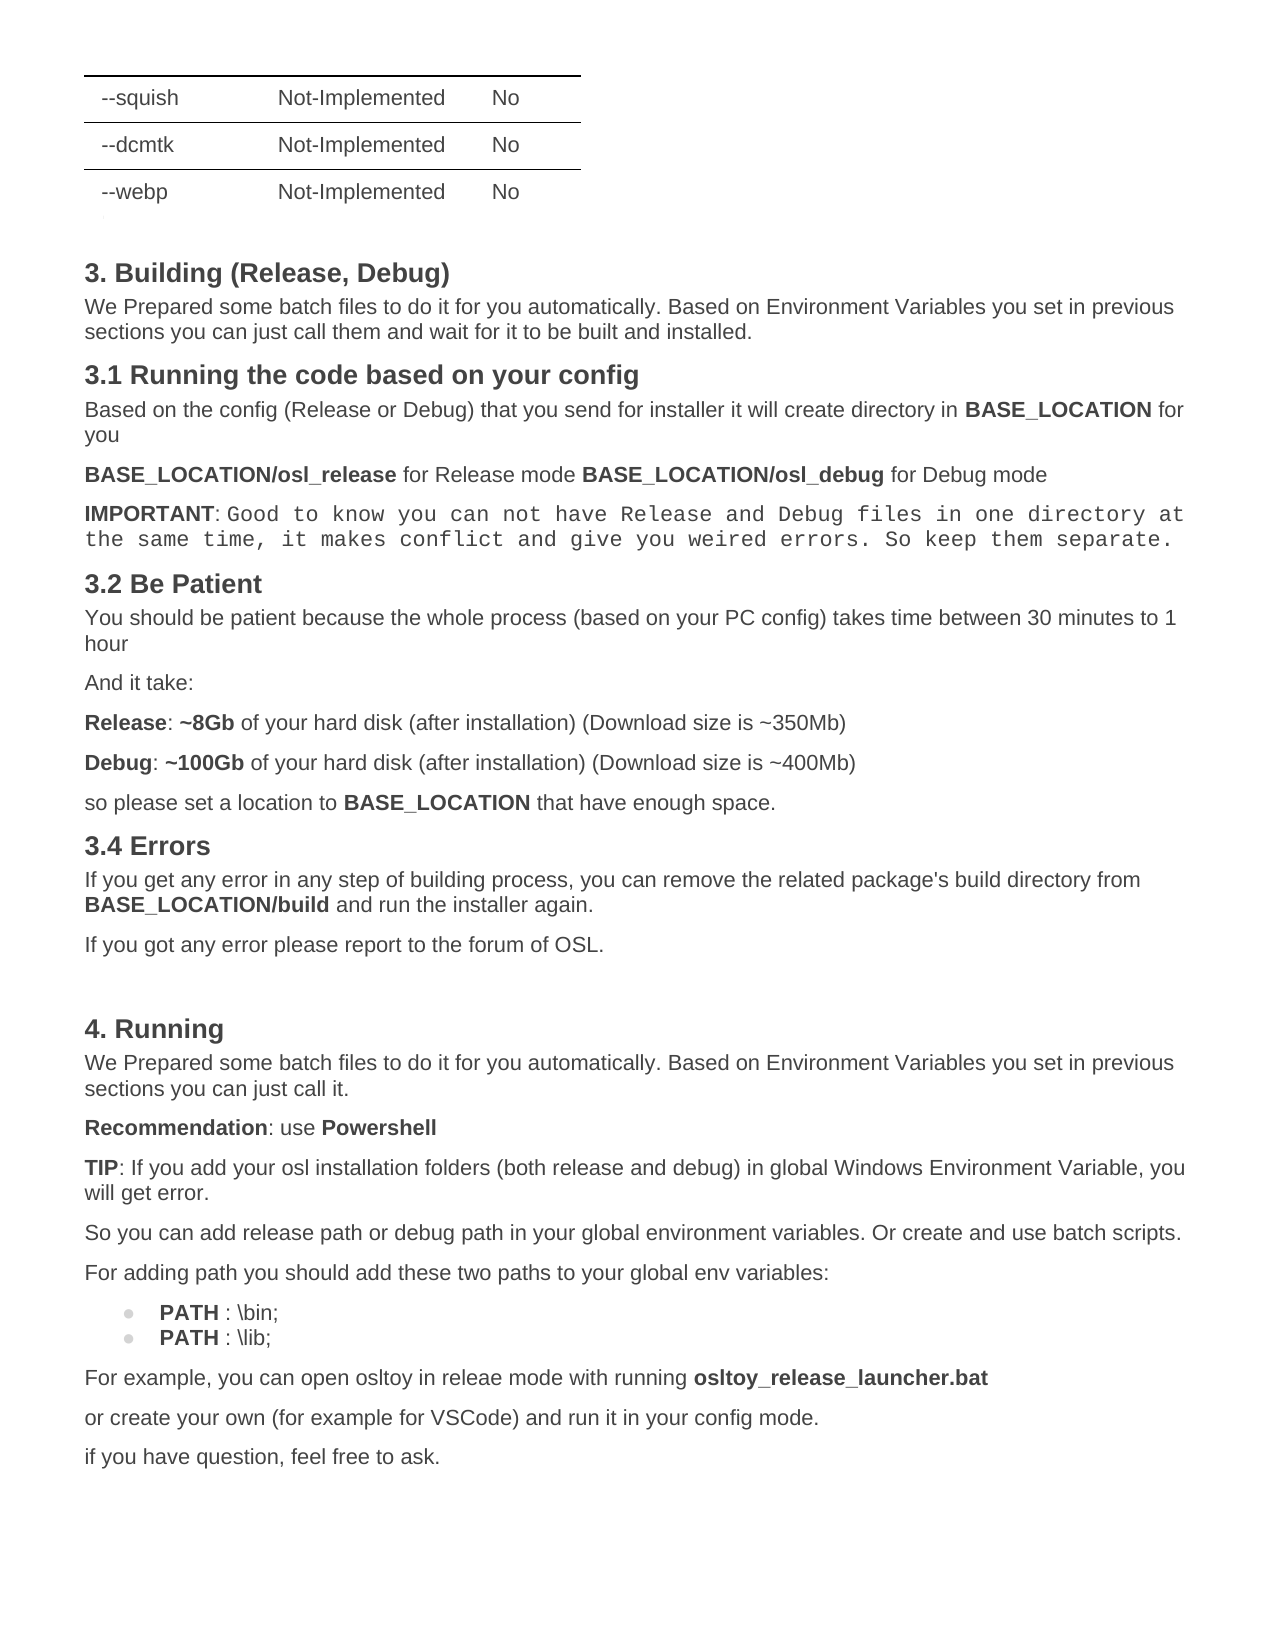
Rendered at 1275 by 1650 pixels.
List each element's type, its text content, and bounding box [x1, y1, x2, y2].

list PATH : \lib; [122, 1325, 1191, 1350]
text Debug: ~100Gb of your hard disk (after installation) (Download size is ~400Mb) [84, 750, 1191, 775]
text For adding path you should add these two paths to your global env variables: [84, 1260, 1191, 1285]
text if you have question, feel free to ask. [84, 1444, 1191, 1469]
text For example, you can open osltoy in releae mode with running osltoy_release_launcher.bat [84, 1364, 1191, 1390]
text or create your own (for example for VSCode) and run it in your config mode. [84, 1404, 1191, 1429]
subtitle 3.2 Be Patient [84, 568, 1191, 599]
text Based on the config (Release or Debug) that you send for installer it will create directory in BASE_LOCATION for you [84, 397, 1191, 447]
text We Prepared some batch files to do it for you automatically. Based on Environment Variables you set in previous sections you can just call it. [84, 1050, 1191, 1101]
list PATH : \bin; [122, 1299, 1191, 1325]
text And it take: [84, 670, 1191, 696]
table_cell Not-Implemented [261, 123, 475, 169]
table_cell Not-Implemented [261, 170, 475, 216]
subtitle 3.4 Errors [84, 829, 1191, 861]
text We Prepared some batch files to do it for you automatically. Based on Environment Variables you set in previous sections you can just call them and wait for it to be built and installed. [84, 294, 1191, 344]
text so please set a location to BASE_LOCATION that have enough space. [84, 790, 1191, 815]
text TIP: If you add your osl installation folders (both release and debug) in global Windows Environment Variable, you will get error. [84, 1155, 1191, 1205]
text So you can add release path or debug path in your global environment variables. Or create and use batch scripts. [84, 1220, 1191, 1245]
text Recommendation: use Powershell [84, 1115, 1191, 1140]
subtitle 3. Building (Release, Debug) [84, 257, 1191, 288]
subtitle 4. Running [84, 1013, 1191, 1044]
table_cell No [475, 170, 581, 216]
text You should be patient because the whole process (based on your PC config) takes time between 30 minutes to 1 hour [84, 605, 1191, 656]
table_cell --webp [84, 170, 261, 216]
text If you got any error please report to the forum of OSL. [84, 932, 1191, 957]
table_cell No [475, 123, 581, 169]
text BASE_LOCATION/osl_release for Release mode BASE_LOCATION/osl_debug for Debug mode [84, 462, 1191, 487]
text IMPORTANT: Good to know you can not have Release and Debug files in one directory at the same time, it makes conflict and give you weired errors. So keep them separate. [84, 501, 1191, 553]
table_cell Not-Implemented [261, 77, 475, 122]
table_cell No [475, 77, 581, 122]
text Release: ~8Gb of your hard disk (after installation) (Download size is ~350Mb) [84, 710, 1191, 735]
subtitle 3.1 Running the code based on your config [84, 359, 1191, 390]
table_cell --squish [84, 77, 261, 122]
table_cell --dcmtk [84, 123, 261, 169]
text If you get any error in any step of building process, you can remove the related package's build directory from BASE_LOCATION/build and run the installer again. [84, 867, 1191, 917]
